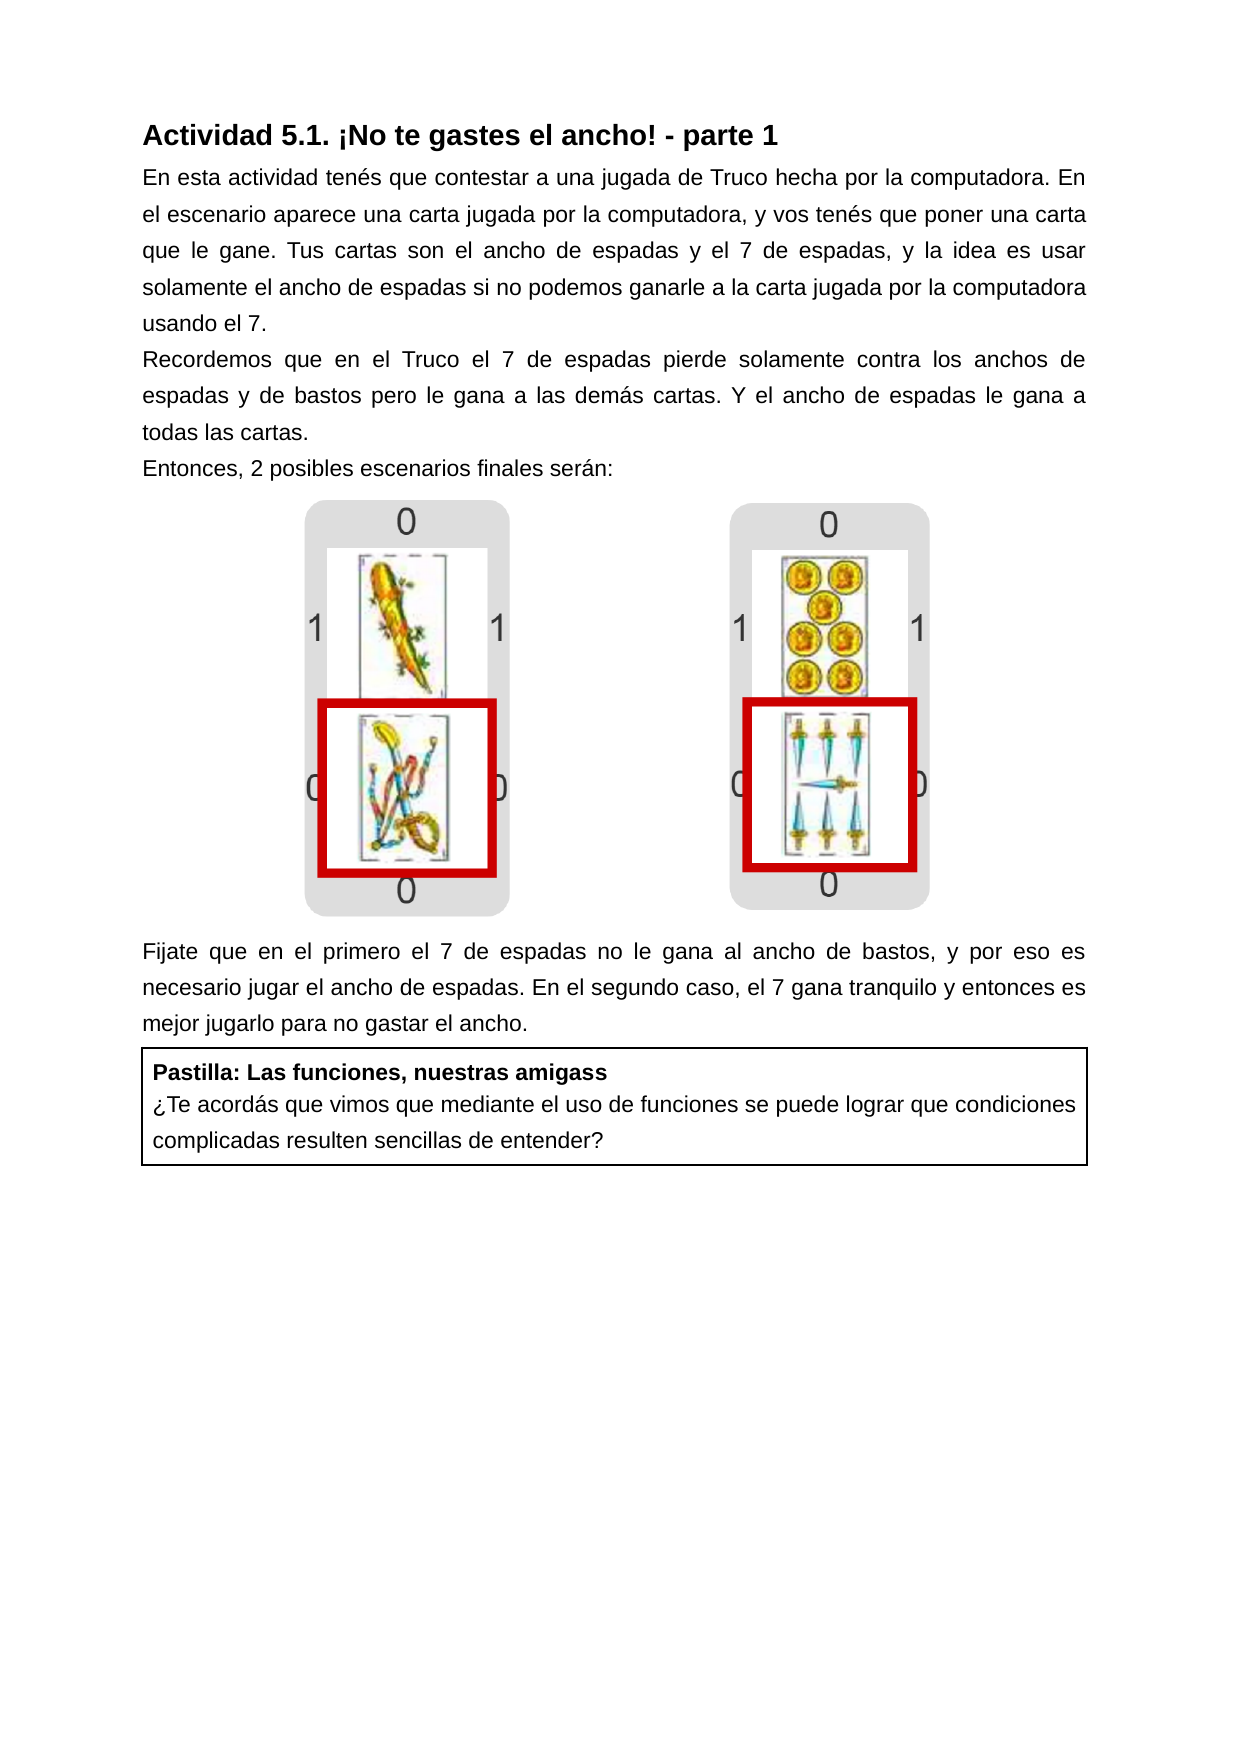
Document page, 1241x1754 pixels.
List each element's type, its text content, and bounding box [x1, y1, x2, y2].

text En esta actividad tenés que contestar a una jugada de Truco hecha por la computadora. En el escenario aparece una carta jugada por la computadora, y vos tenés que poner una carta que le gane. Tus cartas son el ancho de espadas y el 7 de espadas, y la idea es usar solamente el ancho de espadas si no podemos ganarle a la carta jugada por la computadora usando el 7. [142, 164, 1087, 336]
text Fijate que en el primero el 7 de espadas no le gana al ancho de bastos, y por eso es necesario jugar el ancho de espadas. En el segundo caso, el 7 gana tranquilo y entonces es mejor jugarlo para no gastar el ancho. [142, 938, 1087, 1037]
picture [726, 501, 935, 913]
picture [294, 491, 516, 923]
table_header Pastilla: Las funciones, nuestras amigass ¿Te acordás que vimos que mediante el uso de funciones se puede lograr que condiciones complicadas resulten sencillas de entender? [143, 1049, 1086, 1164]
text Actividad 5.1. ¡No te gastes el ancho! - parte 1 [142, 118, 1087, 152]
text Recordemos que en el Truco el 7 de espadas pierde solamente contra los anchos de espadas y de bastos pero le gana a las demás cartas. Y el ancho de espadas le gana a todas las cartas. [142, 346, 1087, 445]
text Entonces, 2 posibles escenarios finales serán: [142, 455, 1087, 482]
